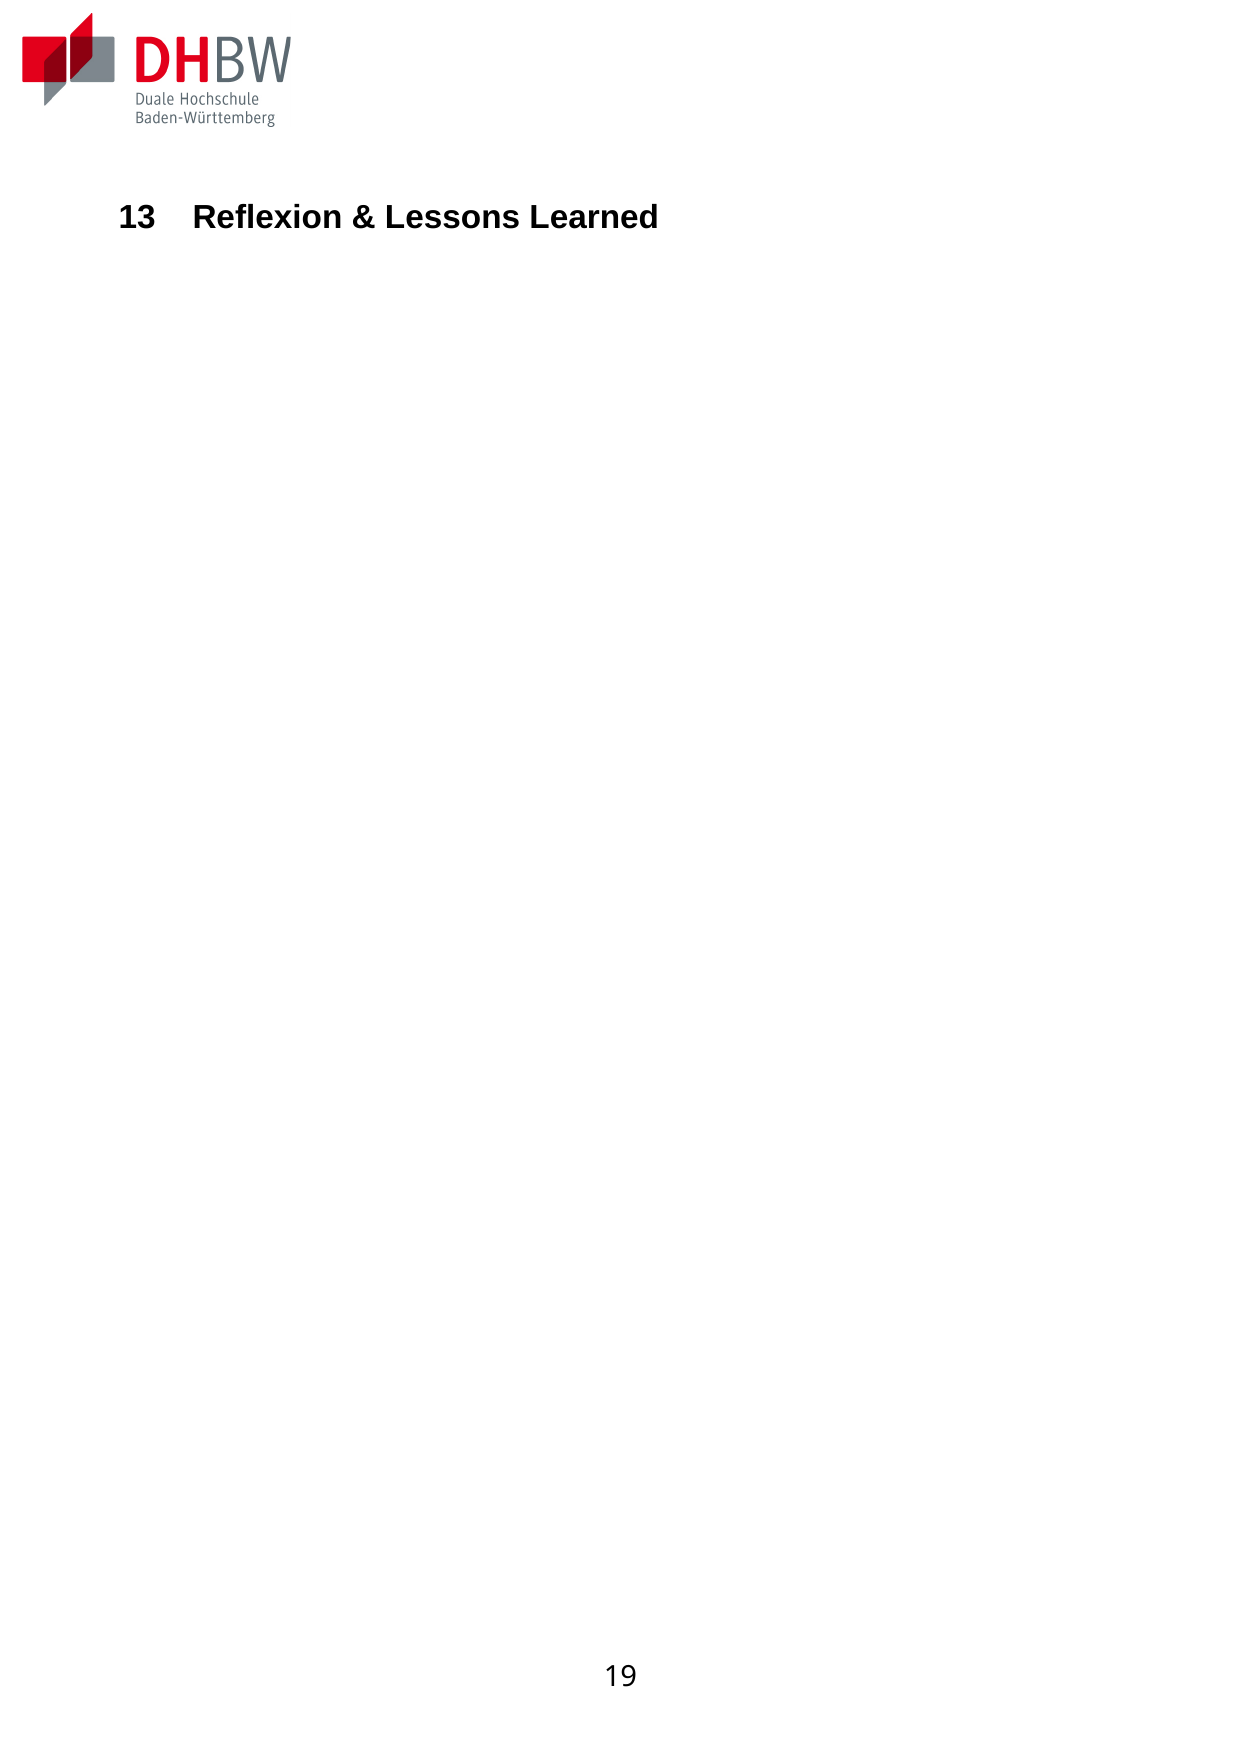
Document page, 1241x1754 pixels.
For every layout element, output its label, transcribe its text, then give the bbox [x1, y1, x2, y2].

subtitle 13 Reflexion & Lessons Learned [118, 197, 1122, 236]
picture [22, 13, 291, 127]
